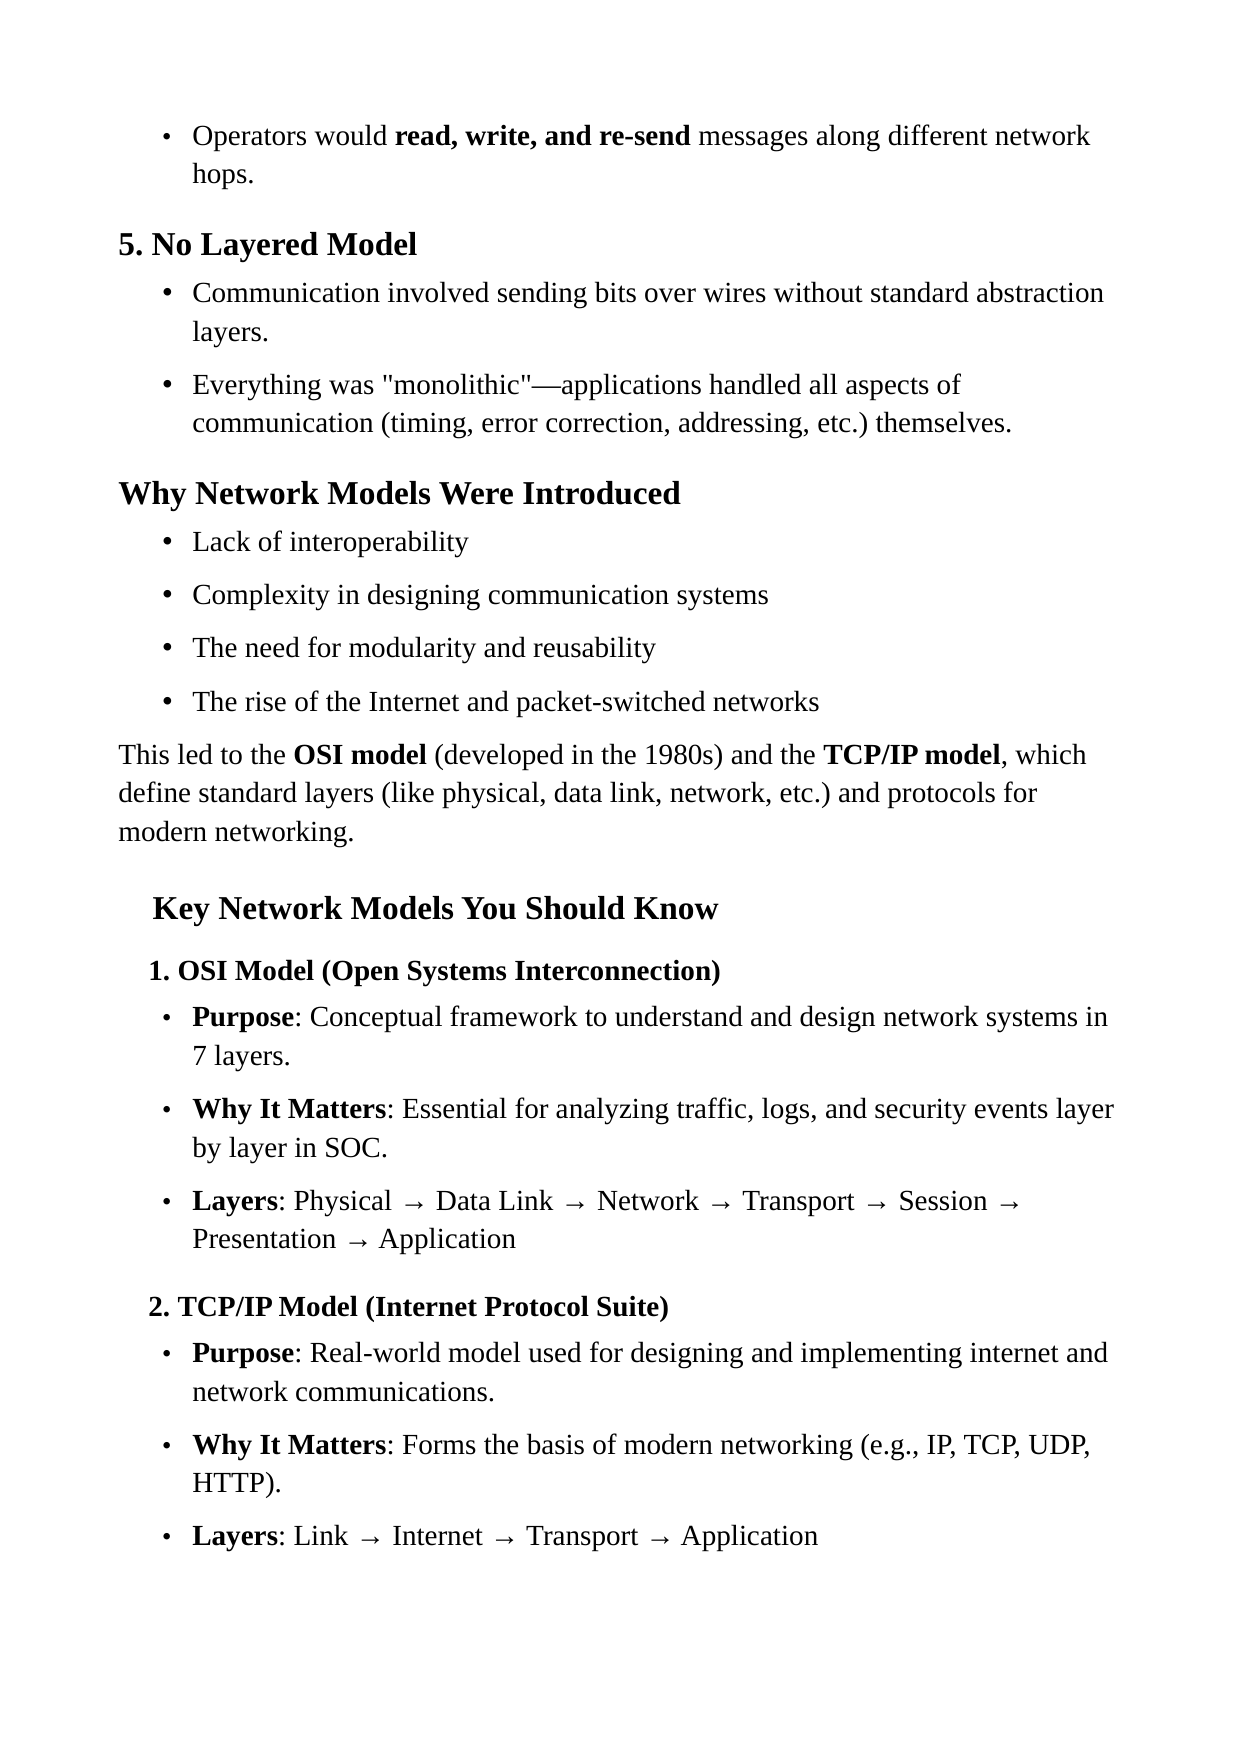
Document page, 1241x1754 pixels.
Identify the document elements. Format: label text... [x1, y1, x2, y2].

list Layers: Physical → Data Link → Network → Transport → Session → Presentation → Application [162, 1183, 1122, 1255]
subtitle Why Network Models Were Introduced [118, 473, 1122, 512]
subtitle 5. No Layered Model [118, 224, 1122, 263]
list The rise of the Internet and packet-switched networks [162, 684, 1122, 717]
subtitle ✅ Key Network Models You Should Know [118, 888, 1122, 926]
list Communication involved sending bits over wires without standard abstraction layers. [162, 275, 1122, 347]
list Lack of interoperability [162, 524, 1122, 558]
list Why It Matters: Essential for analyzing traffic, logs, and security events layer by layer in SOC. [162, 1091, 1122, 1163]
subtitle 🔹 1. OSI Model (Open Systems Interconnection) [118, 953, 1122, 987]
subtitle 🔹 2. TCP/IP Model (Internet Protocol Suite) [118, 1289, 1122, 1323]
list Everything was "monolithic"—applications handled all aspects of communication (timing, error correction, addressing, etc.) themselves. [162, 367, 1122, 439]
list Operators would read, write, and re-send messages along different network hops. [162, 118, 1122, 190]
list Layers: Link → Internet → Transport → Application [162, 1518, 1122, 1552]
list Complexity in designing communication systems [162, 577, 1122, 611]
text This led to the OSI model (developed in the 1980s) and the TCP/IP model, which define standard layers (like physical, data link, network, etc.) and protocols for modern networking. [118, 737, 1122, 848]
list Purpose: Conceptual framework to understand and design network systems in 7 layers. [162, 999, 1122, 1072]
list Why It Matters: Forms the basis of modern networking (e.g., IP, TCP, UDP, HTTP). [162, 1427, 1122, 1499]
list The need for modularity and reusability [162, 631, 1122, 664]
list Purpose: Real-world model used for designing and implementing internet and network communications. [162, 1335, 1122, 1407]
